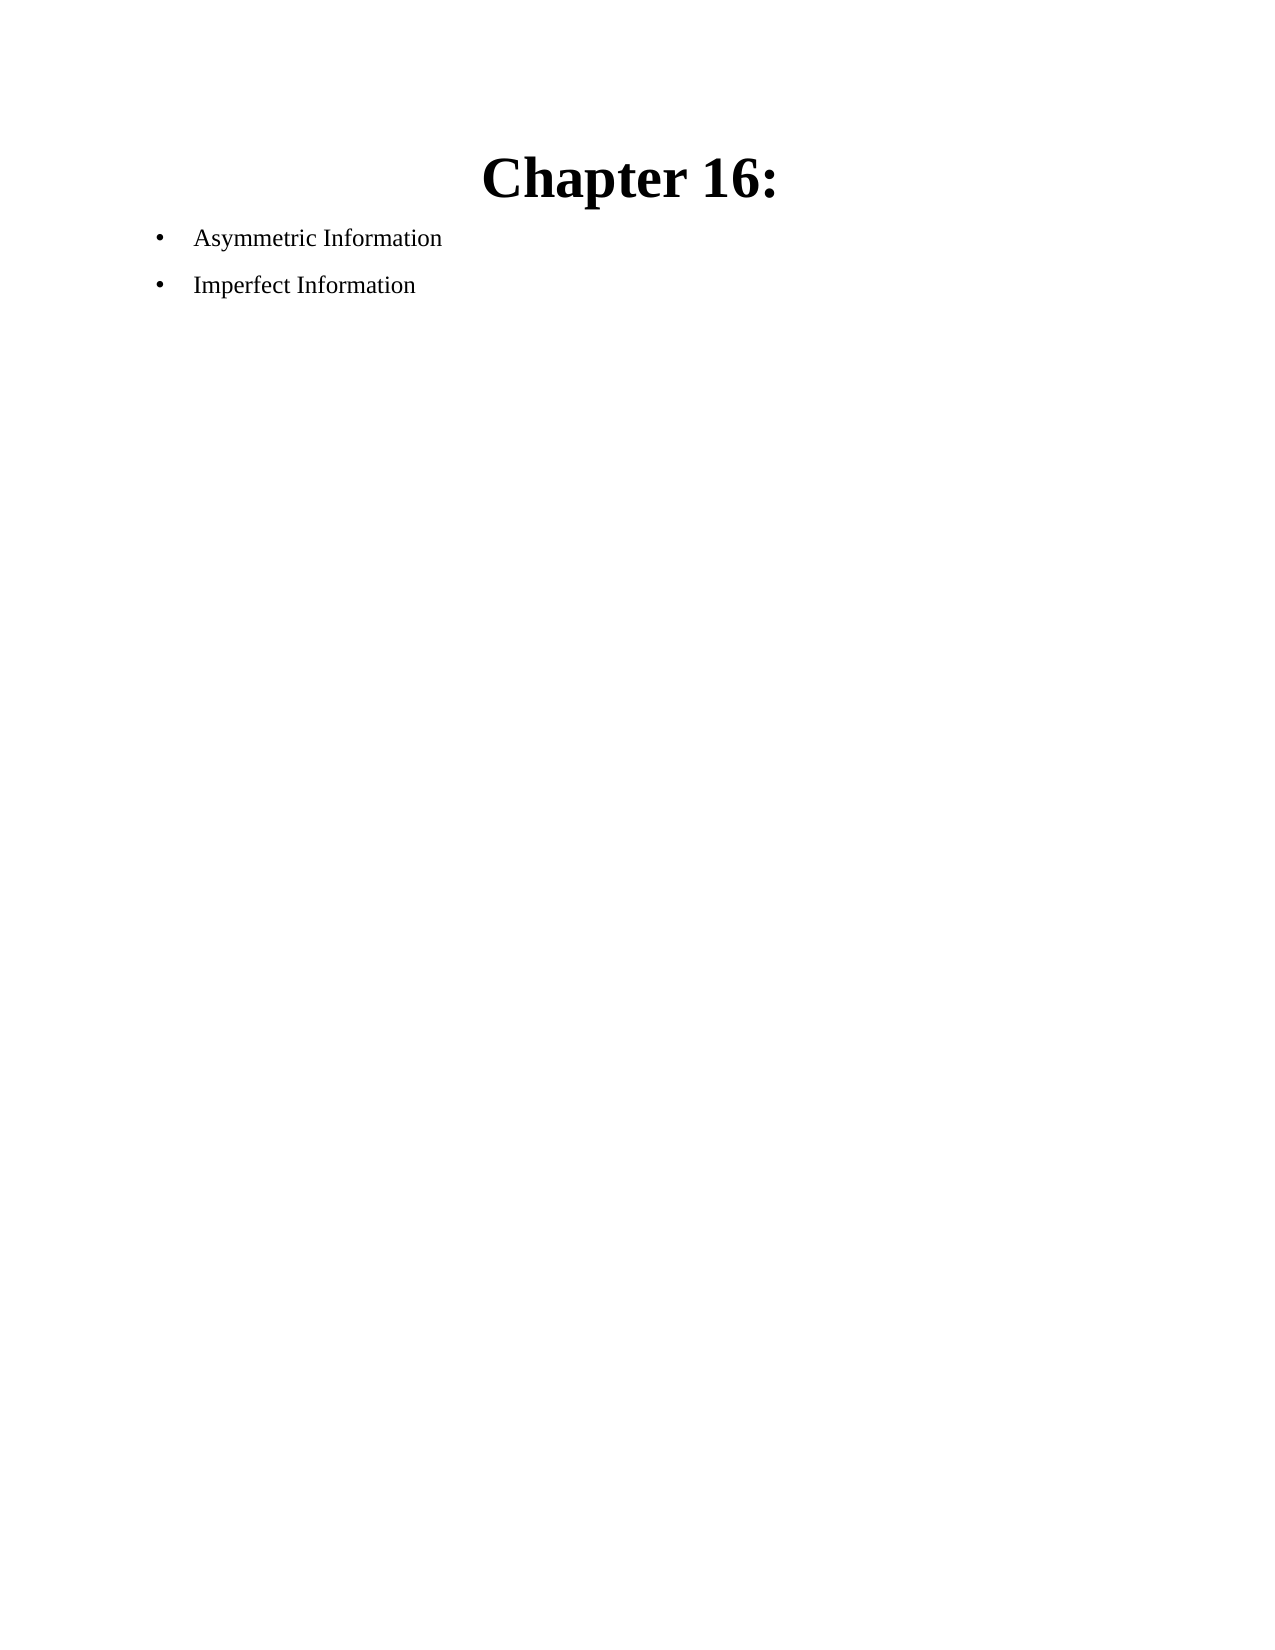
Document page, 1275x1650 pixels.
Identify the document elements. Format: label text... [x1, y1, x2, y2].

list Asymmetric Information [156, 223, 1157, 251]
title Chapter 16: [118, 143, 1157, 210]
list Imperfect Information [156, 270, 1157, 299]
